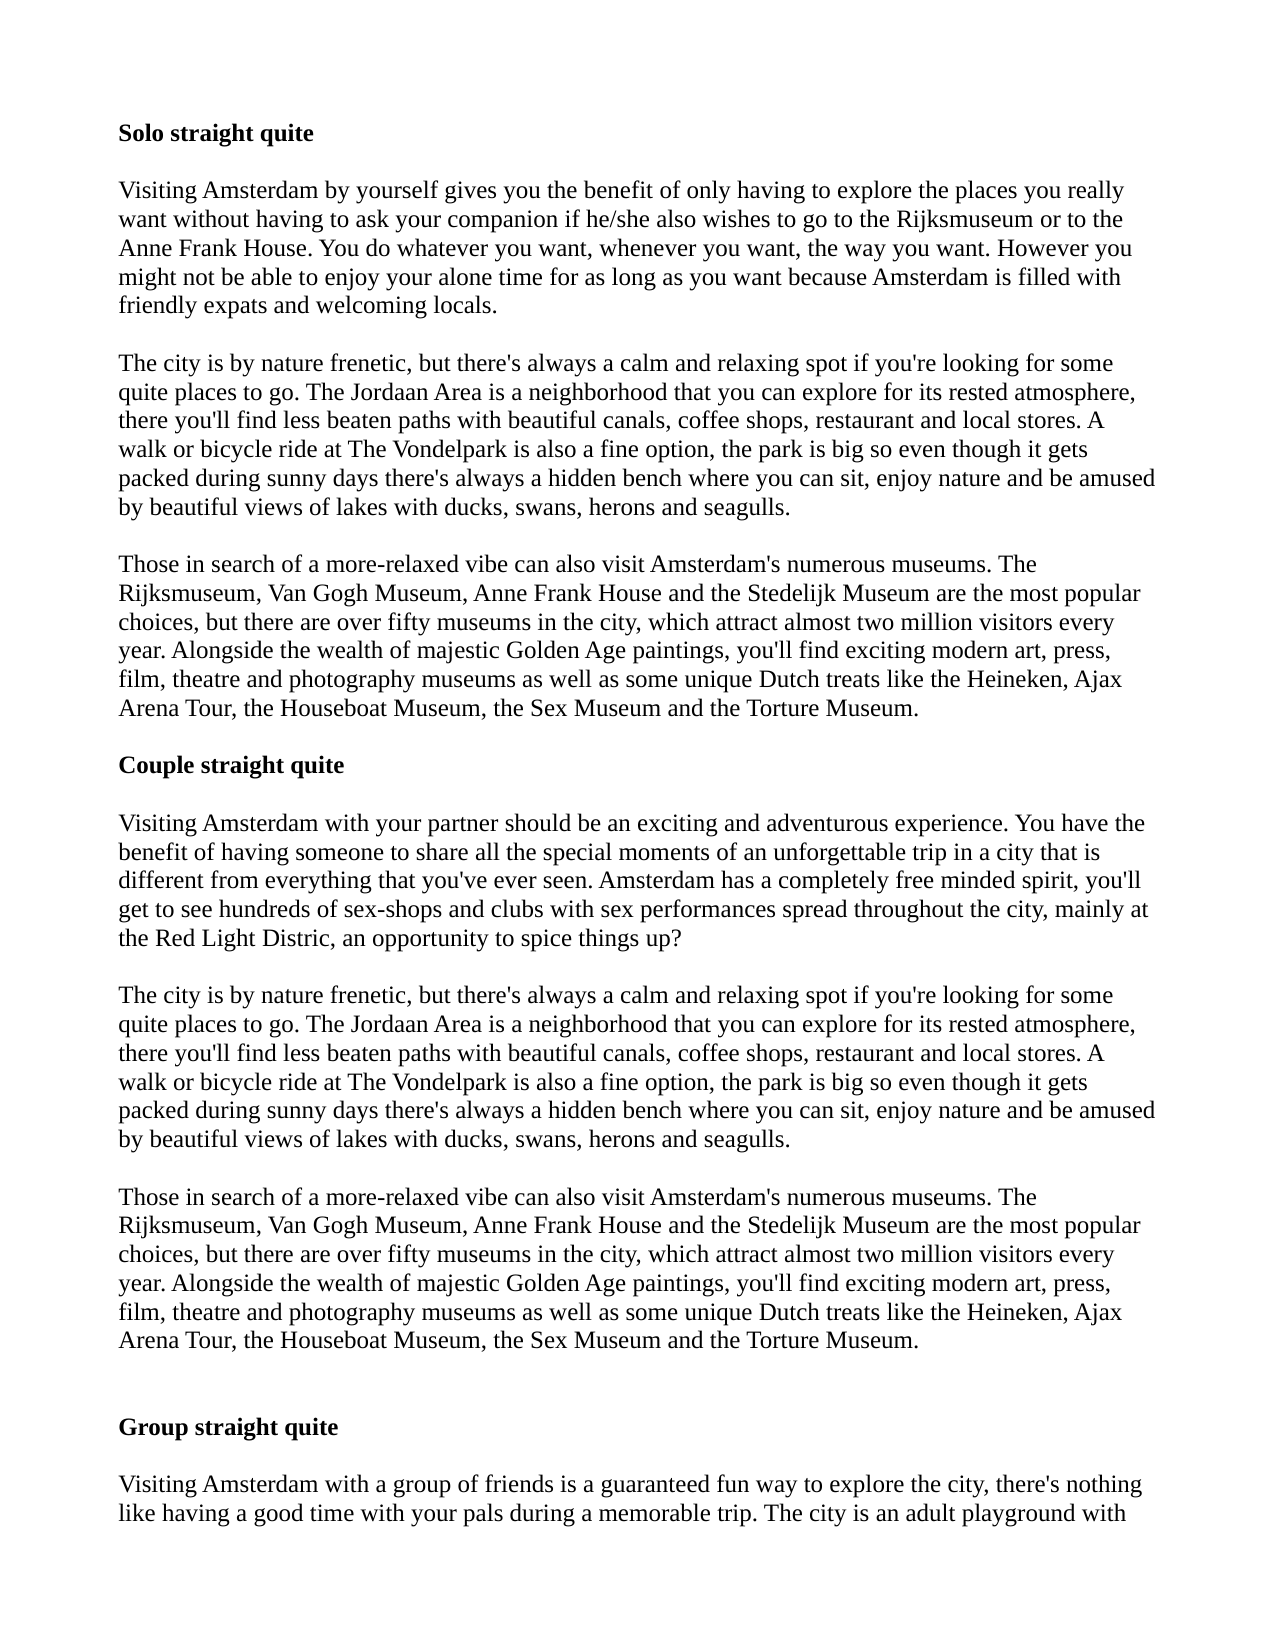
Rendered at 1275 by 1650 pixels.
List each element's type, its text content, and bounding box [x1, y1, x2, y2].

text Group straight quite [118, 1412, 1157, 1441]
text Visiting Amsterdam by yourself gives you the benefit of only having to explore the places you really want without having to ask your companion if he/she also wishes to go to the Rijksmuseum or to the Anne Frank House. You do whatever you want, whenever you want, the way you want. However you might not be able to enjoy your alone time for as long as you want because Amsterdam is filled with friendly expats and welcoming locals. [118, 176, 1157, 319]
text Those in search of a more-relaxed vibe can also visit Amsterdam's numerous museums. The Rijksmuseum, Van Gogh Museum, Anne Frank House and the Stedelijk Museum are the most popular choices, but there are over fifty museums in the city, which attract almost two million visitors every year. Alongside the wealth of majestic Golden Age paintings, you'll find exciting modern art, press, film, theatre and photography museums as well as some unique Dutch treats like the Heineken, Ajax Arena Tour, the Houseboat Museum, the Sex Museum and the Torture Museum. [118, 549, 1157, 722]
text Couple straight quite [118, 751, 1157, 779]
text The city is by nature frenetic, but there's always a calm and relaxing spot if you're looking for some quite places to go. The Jordaan Area is a neighborhood that you can explore for its rested atmosphere, there you'll find less beaten paths with beautiful canals, coffee shops, restaurant and local stores. A walk or bicycle ride at The Vondelpark is also a fine option, the park is big so even though it gets packed during sunny days there's always a hidden bench where you can sit, enjoy nature and be amused by beautiful views of lakes with ducks, swans, herons and seagulls. [118, 348, 1157, 521]
text The city is by nature frenetic, but there's always a calm and relaxing spot if you're looking for some quite places to go. The Jordaan Area is a neighborhood that you can explore for its rested atmosphere, there you'll find less beaten paths with beautiful canals, coffee shops, restaurant and local stores. A walk or bicycle ride at The Vondelpark is also a fine option, the park is big so even though it gets packed during sunny days there's always a hidden bench where you can sit, enjoy nature and be amused by beautiful views of lakes with ducks, swans, herons and seagulls. [118, 981, 1157, 1153]
text Solo straight quite [118, 118, 1157, 147]
text Those in search of a more-relaxed vibe can also visit Amsterdam's numerous museums. The Rijksmuseum, Van Gogh Museum, Anne Frank House and the Stedelijk Museum are the most popular choices, but there are over fifty museums in the city, which attract almost two million visitors every year. Alongside the wealth of majestic Golden Age paintings, you'll find exciting modern art, press, film, theatre and photography museums as well as some unique Dutch treats like the Heineken, Ajax Arena Tour, the Houseboat Museum, the Sex Museum and the Torture Museum. [118, 1182, 1157, 1354]
text Visiting Amsterdam with a group of friends is a guaranteed fun way to explore the city, there's nothing like having a good time with your pals during a memorable trip. The city is an adult playground with [118, 1469, 1157, 1527]
text Visiting Amsterdam with your partner should be an exciting and adventurous experience. You have the benefit of having someone to share all the special moments of an unforgettable trip in a city that is different from everything that you've ever seen. Amsterdam has a completely free minded spirit, you'll get to see hundreds of sex-shops and clubs with sex performances spread throughout the city, mainly at the Red Light Distric, an opportunity to spice things up? [118, 808, 1157, 952]
